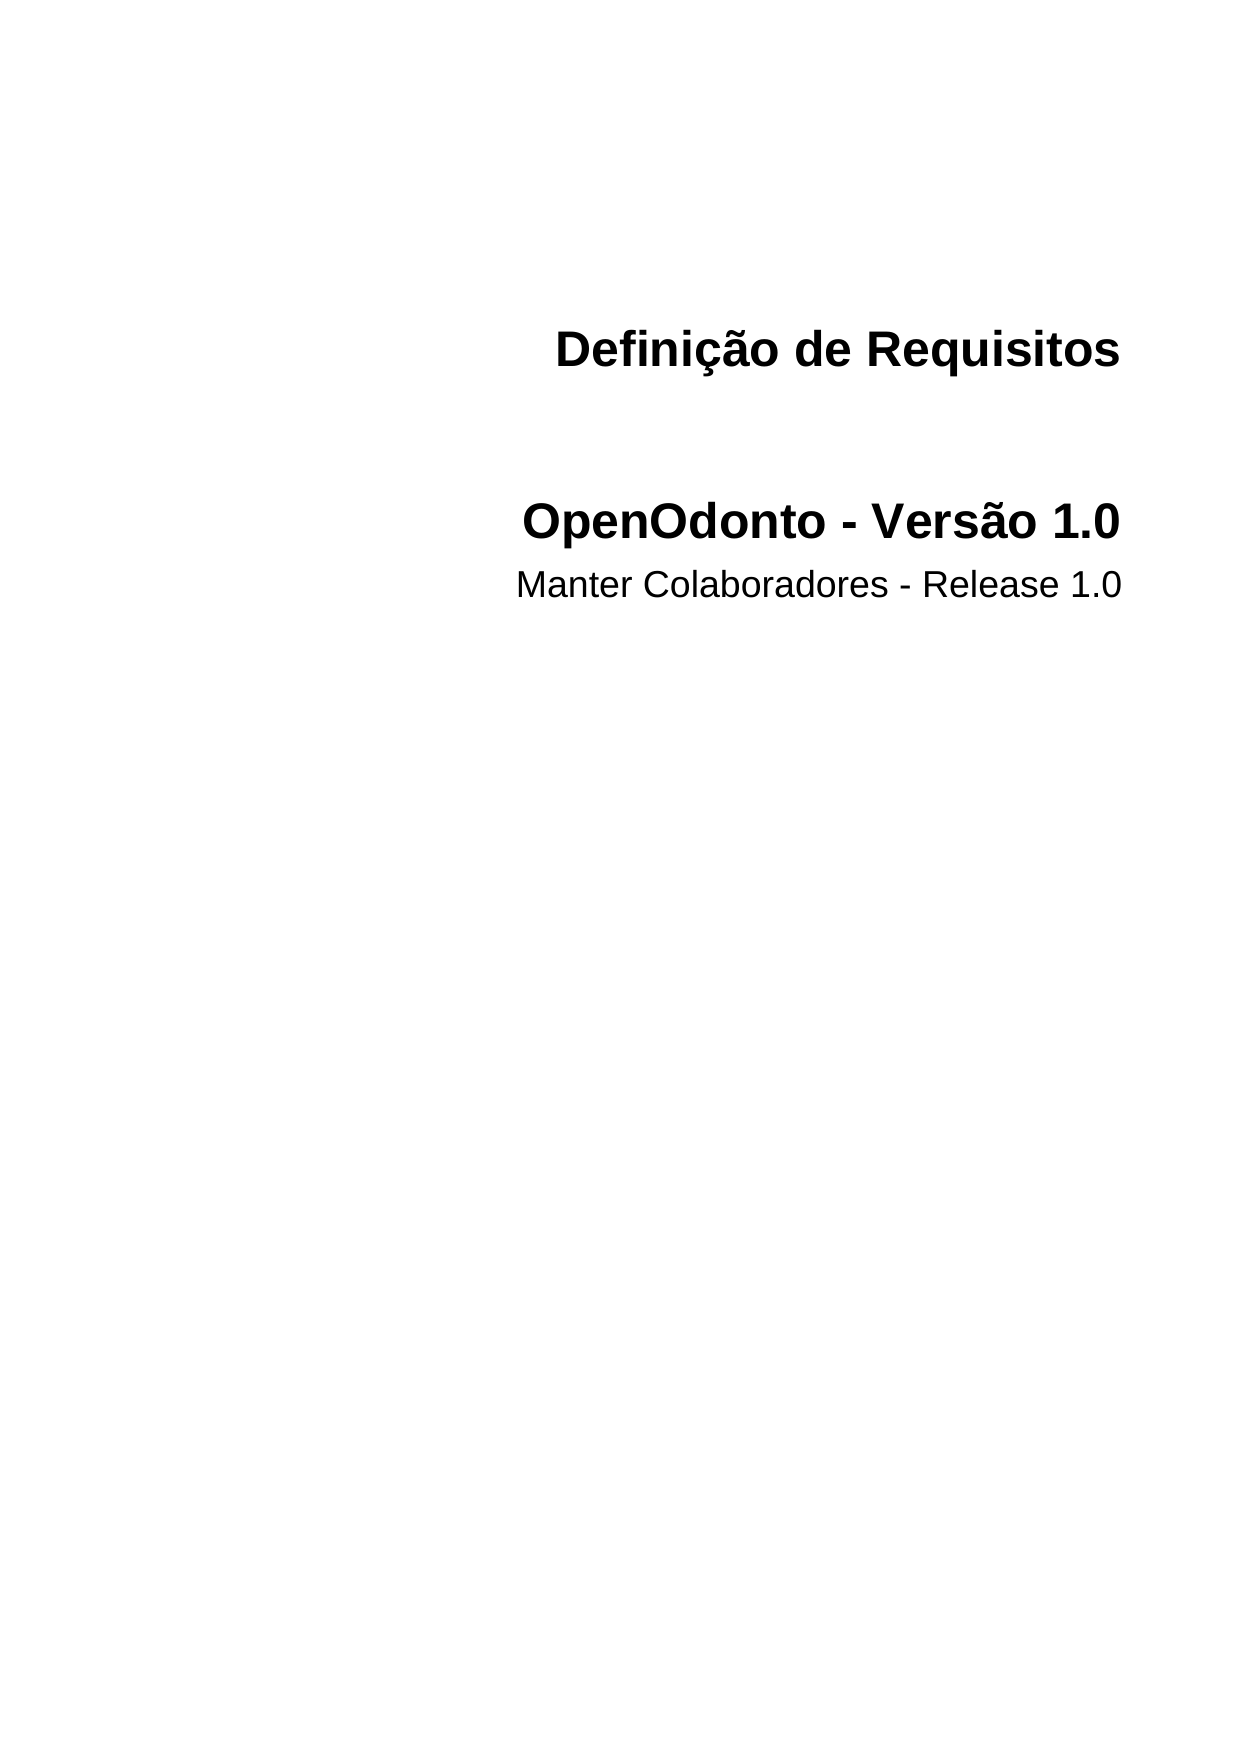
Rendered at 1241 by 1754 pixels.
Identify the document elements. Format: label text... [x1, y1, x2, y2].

title OpenOdonto - Versão 1.0 [118, 492, 1122, 549]
title Definição de Requisitos [118, 319, 1122, 377]
title Manter Colaboradores - Release 1.0 [118, 562, 1122, 605]
